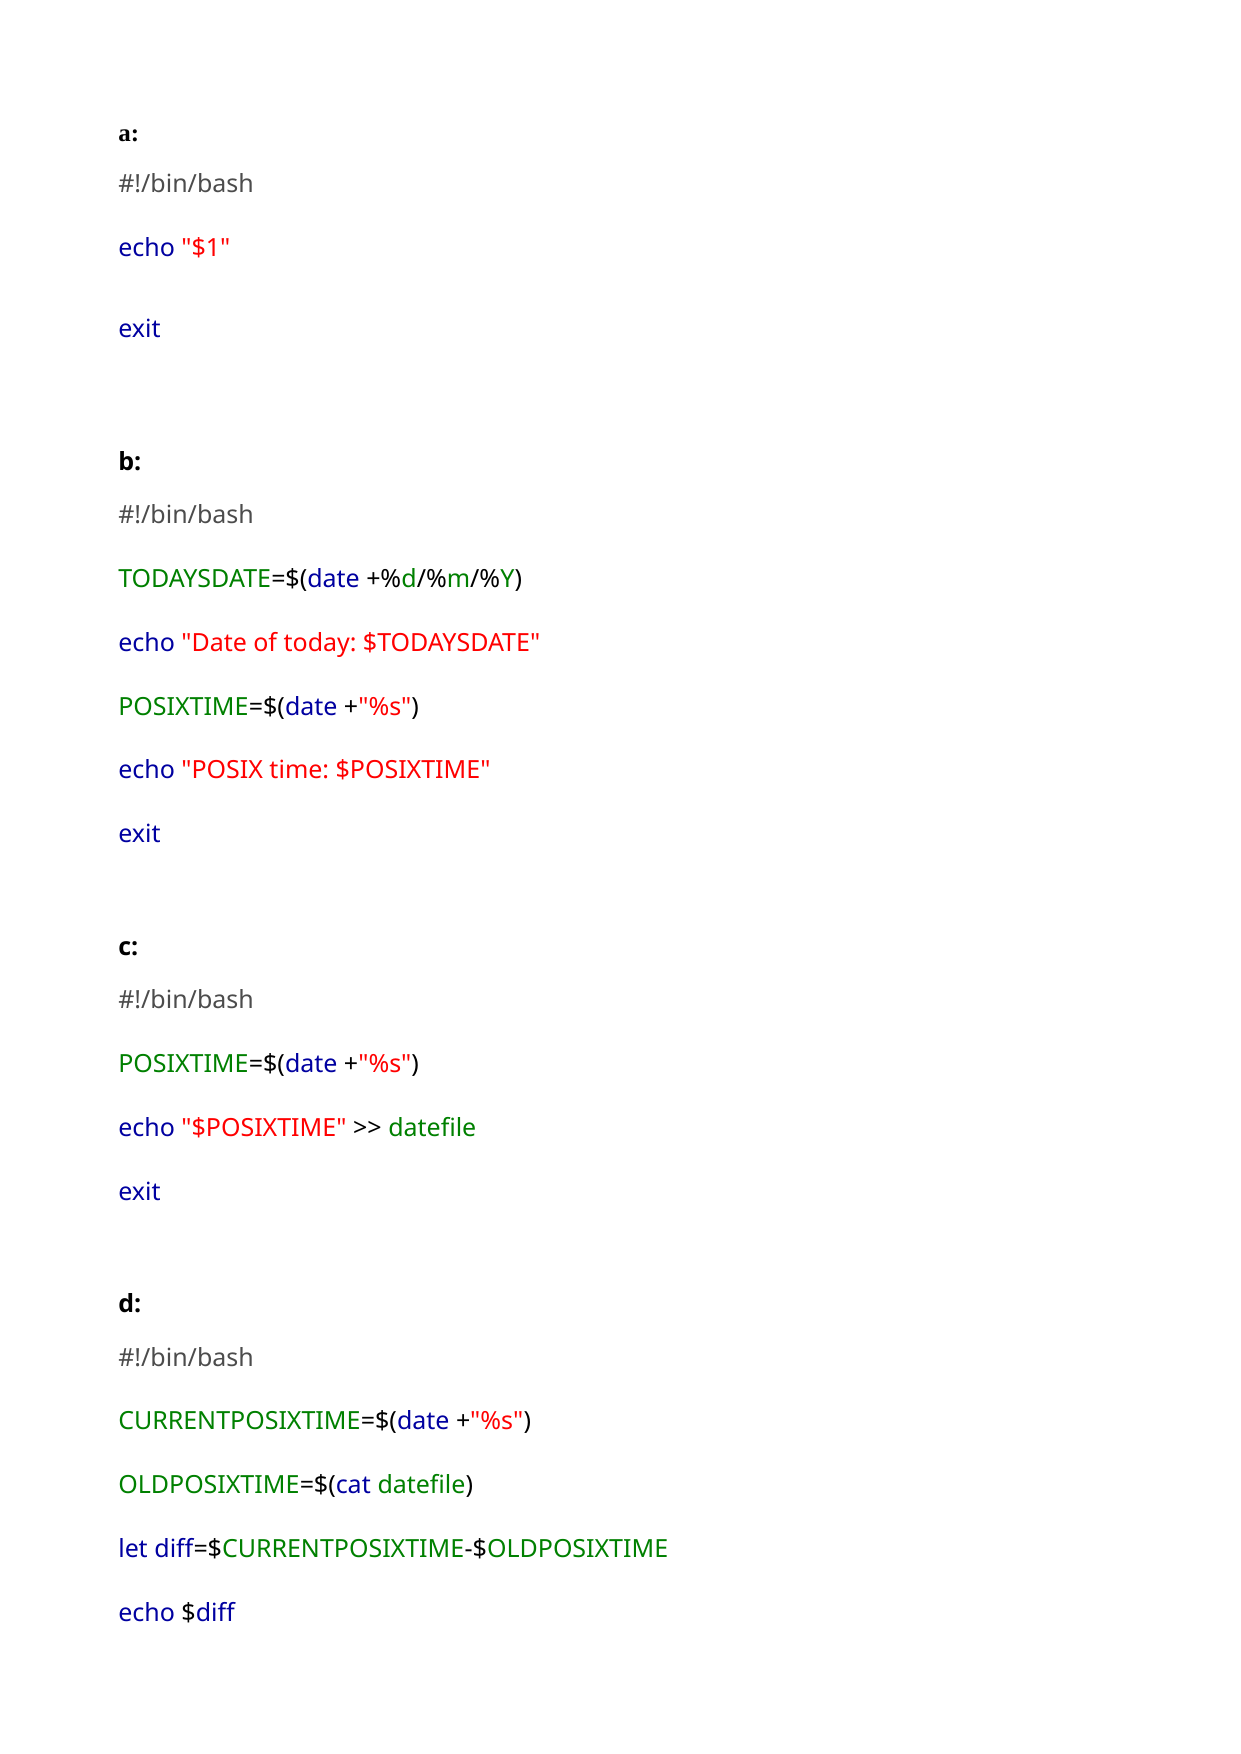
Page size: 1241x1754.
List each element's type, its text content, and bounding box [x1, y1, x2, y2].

text echo "$1" [118, 229, 1122, 263]
text d: [118, 1207, 1122, 1319]
text c: [118, 850, 1122, 962]
text POSIXTIME=$(date +"%s") [118, 1046, 1122, 1080]
text #!/bin/bash [118, 166, 1122, 200]
text OLDPOSIXTIME=$(cat datefile) [118, 1467, 1122, 1501]
text let diff=$CURRENTPOSIXTIME-$OLDPOSIXTIME [118, 1531, 1122, 1564]
text echo "$POSIXTIME" >> datefile [118, 1109, 1122, 1143]
text b: [118, 365, 1122, 477]
text #!/bin/bash [118, 497, 1122, 531]
text #!/bin/bash [118, 982, 1122, 1016]
text #!/bin/bash [118, 1339, 1122, 1373]
text exit [118, 311, 1122, 345]
text echo "POSIX time: $POSIXTIME" [118, 752, 1122, 786]
text a: [118, 118, 1122, 147]
text CURRENTPOSIXTIME=$(date +"%s") [118, 1403, 1122, 1437]
text exit [118, 1173, 1122, 1207]
text echo $diff [118, 1594, 1122, 1628]
text echo "Date of today: $TODAYSDATE" [118, 624, 1122, 658]
text exit [118, 816, 1122, 850]
text TODAYSDATE=$(date +%d/%m/%Y) [118, 561, 1122, 595]
text POSIXTIME=$(date +"%s") [118, 688, 1122, 722]
